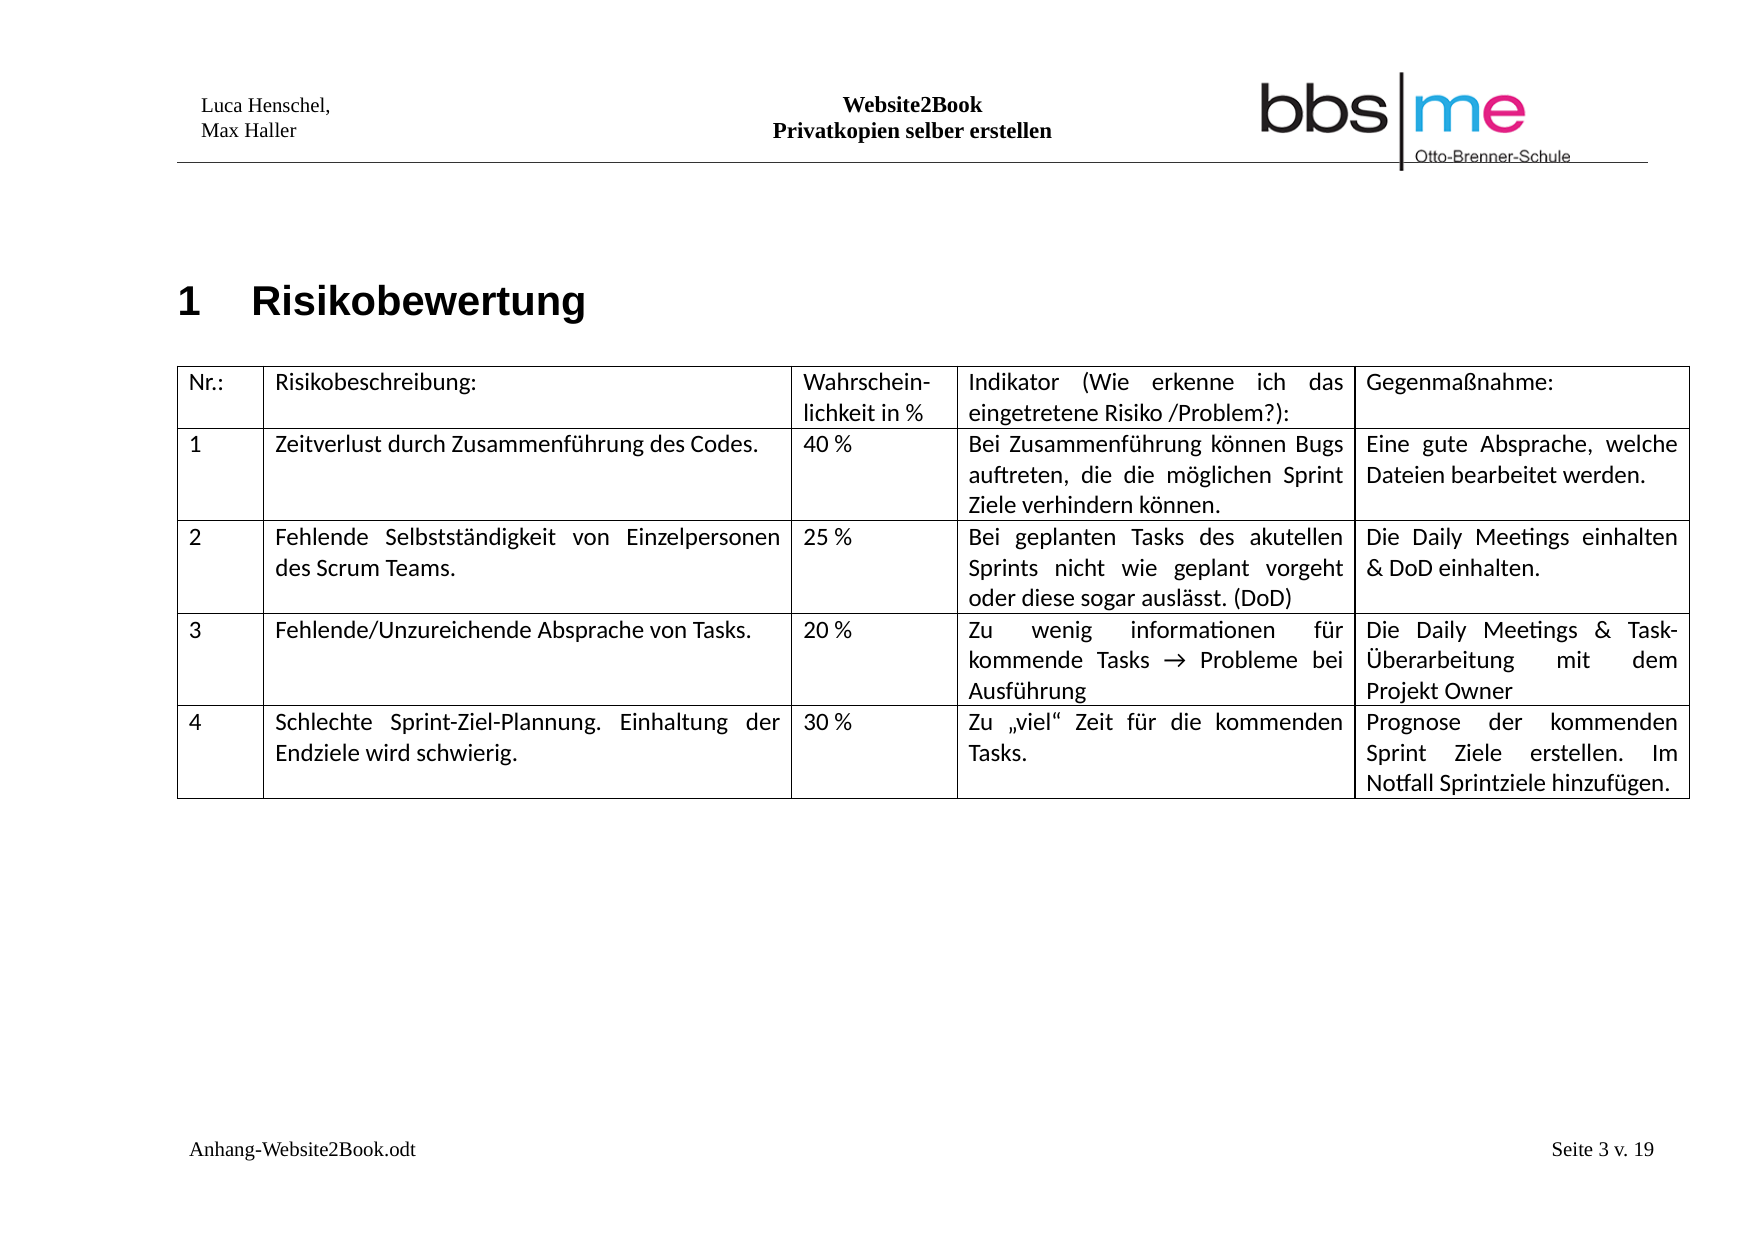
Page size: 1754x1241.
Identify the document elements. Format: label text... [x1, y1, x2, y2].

table_cell 25 % [792, 521, 957, 613]
table_cell Bei Zusammenführung können Bugs auftreten, die die möglichen Sprint Ziele verhindern können. [958, 429, 1354, 520]
table_cell Fehlende Selbstständigkeit von Einzelpersonen des Scrum Teams. [264, 521, 791, 613]
table_cell 40 % [792, 429, 957, 520]
table_cell Zu „viel“ Zeit für die kommenden Tasks. [958, 706, 1354, 798]
table_cell Die Daily Meetings & Task-Überarbeitung mit dem Projekt Owner [1356, 614, 1689, 705]
table_header Risikobeschreibung: [264, 367, 791, 428]
table_header Indikator (Wie erkenne ich das eingetretene Risiko /Problem?): [958, 367, 1354, 428]
table_cell Bei geplanten Tasks des akutellen Sprints nicht wie geplant vorgeht oder diese sogar auslässt. (DoD) [958, 521, 1354, 613]
table_cell 3 [178, 614, 263, 705]
table_cell Zu wenig informationen für kommende Tasks → Probleme bei Ausführung [958, 614, 1354, 705]
table_cell 1 [178, 429, 263, 520]
table_cell Eine gute Absprache, welche Dateien bearbeitet werden. [1356, 429, 1689, 520]
table_cell Schlechte Sprint-Ziel-Plannung. Einhaltung der Endziele wird schwierig. [264, 706, 791, 798]
table_header Wahrschein- lichkeit in % [792, 367, 957, 428]
picture [1261, 72, 1570, 171]
table_cell Die Daily Meetings einhalten & DoD einhalten. [1356, 521, 1689, 613]
table_header Nr.: [178, 367, 263, 428]
table_cell 2 [178, 521, 263, 613]
table_cell 20 % [792, 614, 957, 705]
table_cell Zeitverlust durch Zusammenführung des Codes. [264, 429, 791, 520]
table_header Gegenmaßnahme: [1356, 367, 1689, 428]
table_cell 4 [178, 706, 263, 798]
table_cell Prognose der kommenden Sprint Ziele erstellen.­ Im Notfall Sprintziele hinzufügen. [1356, 706, 1689, 798]
table_cell 30 % [792, 706, 957, 798]
table_cell Fehlende/Unzureichende Absprache von Tasks. [264, 614, 791, 705]
subtitle Risikobewertung [177, 276, 1648, 324]
